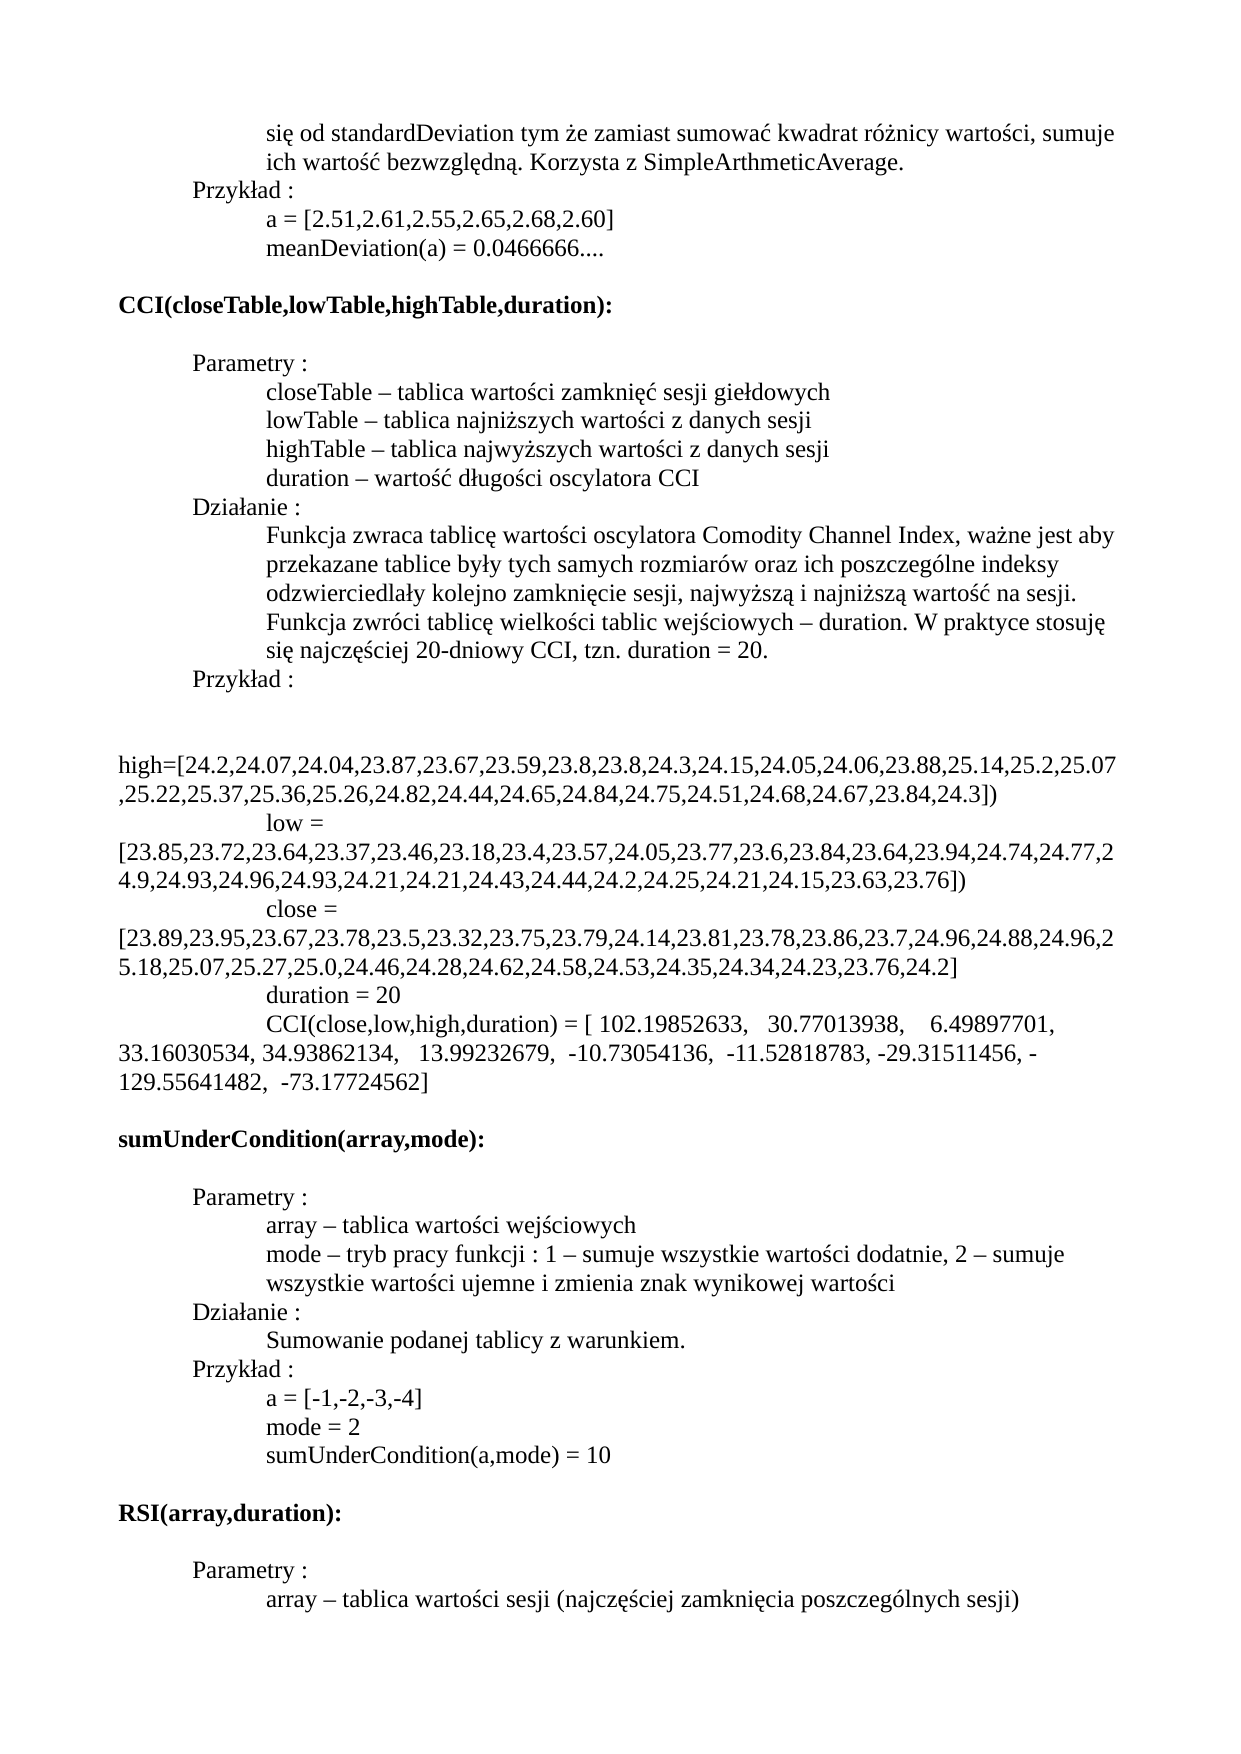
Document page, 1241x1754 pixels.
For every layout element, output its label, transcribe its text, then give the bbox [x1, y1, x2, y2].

text Sumowanie podanej tablicy z warunkiem. [118, 1326, 1122, 1354]
text a = [-1,-2,-3,-4] [118, 1383, 1122, 1412]
text Funkcja zwraca tablicę wartości oscylatora Comodity Channel Index, ważne jest aby przekazane tablice były tych samych rozmiarów oraz ich poszczególne indeksy odzwierciedlały kolejno zamknięcie sesji, najwyższą i najniższą wartość na sesji. [118, 521, 1122, 607]
text RSI(array,duration): [118, 1498, 1122, 1527]
text Działanie : [118, 1297, 1122, 1326]
text Przykład : [118, 1354, 1122, 1383]
text mode – tryb pracy funkcji : 1 – sumuje wszystkie wartości dodatnie, 2 – sumuje wszystkie wartości ujemne i zmienia znak wynikowej wartości [118, 1239, 1122, 1297]
text closeTable – tablica wartości zamknięć sesji giełdowych [118, 377, 1122, 406]
text lowTable – tablica najniższych wartości z danych sesji [118, 406, 1122, 434]
text meanDeviation(a) = 0.0466666.... [118, 233, 1122, 262]
text się od standardDeviation tym że zamiast sumować kwadrat różnicy wartości, sumuje ich wartość bezwzględną. Korzysta z SimpleArthmeticAverage. [118, 118, 1122, 176]
text a = [2.51,2.61,2.55,2.65,2.68,2.60] [118, 204, 1122, 233]
text sumUnderCondition(a,mode) = 10 [118, 1441, 1122, 1469]
text Przykład : [118, 664, 1122, 693]
text mode = 2 [118, 1412, 1122, 1441]
text sumUnderCondition(array,mode): [118, 1124, 1122, 1153]
text duration – wartość długości oscylatora CCI [118, 463, 1122, 492]
text array – tablica wartości sesji (najczęściej zamknięcia poszczególnych sesji) [118, 1584, 1122, 1613]
text array – tablica wartości wejściowych [118, 1211, 1122, 1239]
text close = [23.89,23.95,23.67,23.78,23.5,23.32,23.75,23.79,24.14,23.81,23.78,23.86,23.7,24.96,24.88,24.96,25.18,25.07,25.27,25.0,24.46,24.28,24.62,24.58,24.53,24.35,24.34,24.23,23.76,24.2] [118, 894, 1122, 981]
text Funkcja zwróci tablicę wielkości tablic wejściowych – duration. W praktyce stosuję się najczęściej 20-dniowy CCI, tzn. duration = 20. [118, 607, 1122, 664]
text Parametry : [118, 1556, 1122, 1584]
text Przykład : [118, 176, 1122, 204]
text Parametry : [118, 348, 1122, 377]
text Działanie : [118, 492, 1122, 521]
text CCI(close,low,high,duration) = [ 102.19852633, 30.77013938, 6.49897701, 33.16030534, 34.93862134, 13.99232679, -10.73054136, -11.52818783, -29.31511456, -129.55641482, -73.17724562] [118, 1009, 1122, 1096]
text CCI(closeTable,lowTable,highTable,duration): [118, 291, 1122, 319]
text low = [23.85,23.72,23.64,23.37,23.46,23.18,23.4,23.57,24.05,23.77,23.6,23.84,23.64,23.94,24.74,24.77,24.9,24.93,24.96,24.93,24.21,24.21,24.43,24.44,24.2,24.25,24.21,24.15,23.63,23.76]) [118, 808, 1122, 894]
text highTable – tablica najwyższych wartości z danych sesji [118, 434, 1122, 463]
text duration = 20 [118, 981, 1122, 1009]
text Parametry : [118, 1182, 1122, 1211]
text high=[24.2,24.07,24.04,23.87,23.67,23.59,23.8,23.8,24.3,24.15,24.05,24.06,23.88,25.14,25.2,25.07,25.22,25.37,25.36,25.26,24.82,24.44,24.65,24.84,24.75,24.51,24.68,24.67,23.84,24.3]) [118, 722, 1122, 808]
